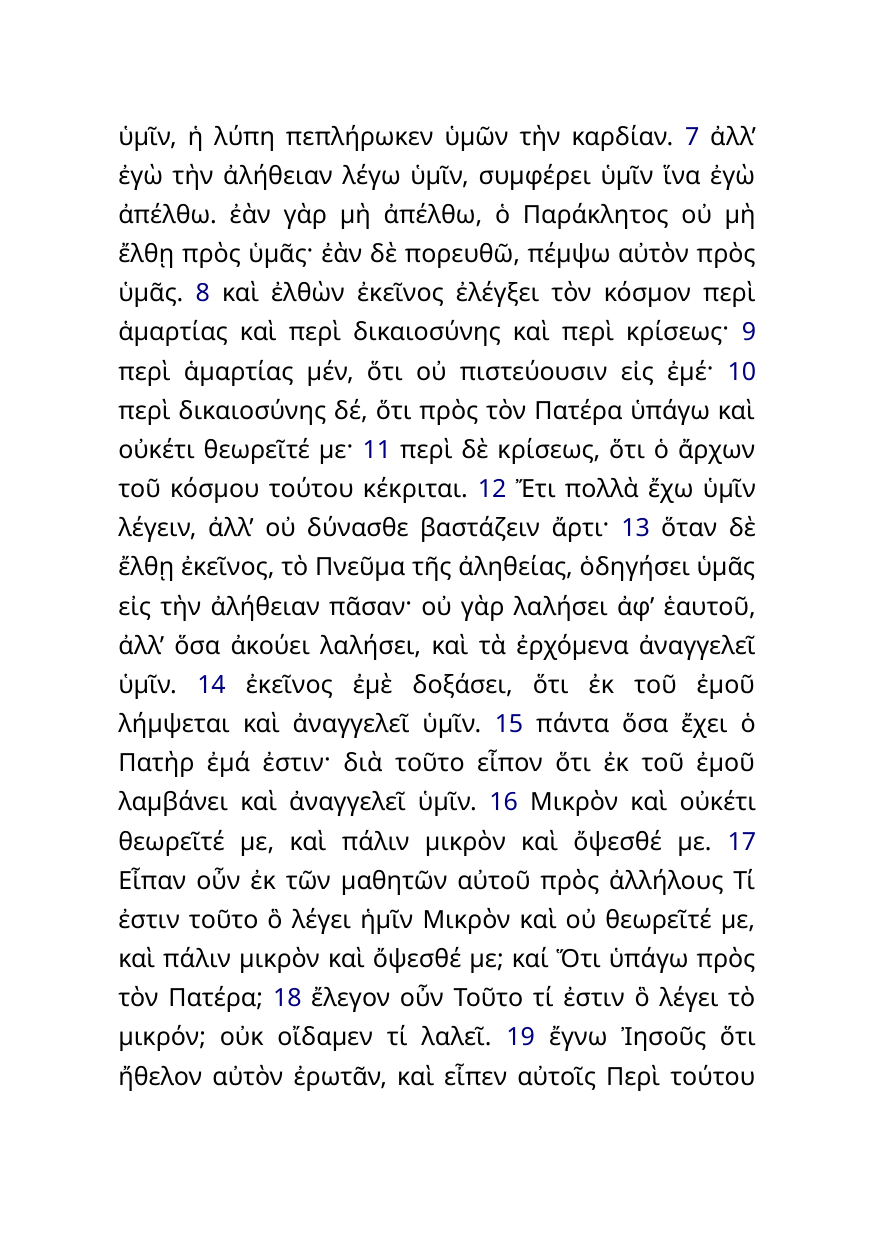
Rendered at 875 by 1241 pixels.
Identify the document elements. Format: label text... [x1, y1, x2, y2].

text ὑμῖν, ἡ λύπη πεπλήρωκεν ὑμῶν τὴν καρδίαν. 7 ἀλλ’ ἐγὼ τὴν ἀλήθειαν λέγω ὑμῖν, συμφέρει ὑμῖν ἵνα ἐγὼ ἀπέλθω. ἐὰν γὰρ μὴ ἀπέλθω, ὁ Παράκλητος οὐ μὴ ἔλθῃ πρὸς ὑμᾶς· ἐὰν δὲ πορευθῶ, πέμψω αὐτὸν πρὸς ὑμᾶς. 8 καὶ ἐλθὼν ἐκεῖνος ἐλέγξει τὸν κόσμον περὶ ἁμαρτίας καὶ περὶ δικαιοσύνης καὶ περὶ κρίσεως· 9 περὶ ἁμαρτίας μέν, ὅτι οὐ πιστεύουσιν εἰς ἐμέ· 10 περὶ δικαιοσύνης δέ, ὅτι πρὸς τὸν Πατέρα ὑπάγω καὶ οὐκέτι θεωρεῖτέ με· 11 περὶ δὲ κρίσεως, ὅτι ὁ ἄρχων τοῦ κόσμου τούτου κέκριται. 12 Ἔτι πολλὰ ἔχω ὑμῖν λέγειν, ἀλλ’ οὐ δύνασθε βαστάζειν ἄρτι· 13 ὅταν δὲ ἔλθῃ ἐκεῖνος, τὸ Πνεῦμα τῆς ἀληθείας, ὁδηγήσει ὑμᾶς εἰς τὴν ἀλήθειαν πᾶσαν· οὐ γὰρ λαλήσει ἀφ’ ἑαυτοῦ, ἀλλ’ ὅσα ἀκούει λαλήσει, καὶ τὰ ἐρχόμενα ἀναγγελεῖ ὑμῖν. 14 ἐκεῖνος ἐμὲ δοξάσει, ὅτι ἐκ τοῦ ἐμοῦ λήμψεται καὶ ἀναγγελεῖ ὑμῖν. 15 πάντα ὅσα ἔχει ὁ Πατὴρ ἐμά ἐστιν· διὰ τοῦτο εἶπον ὅτι ἐκ τοῦ ἐμοῦ λαμβάνει καὶ ἀναγγελεῖ ὑμῖν. 16 Μικρὸν καὶ οὐκέτι θεωρεῖτέ με, καὶ πάλιν μικρὸν καὶ ὄψεσθέ με. 17 Εἶπαν οὖν ἐκ τῶν μαθητῶν αὐτοῦ πρὸς ἀλλήλους Τί ἐστιν τοῦτο ὃ λέγει ἡμῖν Μικρὸν καὶ οὐ θεωρεῖτέ με, καὶ πάλιν μικρὸν καὶ ὄψεσθέ με; καί Ὅτι ὑπάγω πρὸς τὸν Πατέρα; 18 ἔλεγον οὖν Τοῦτο τί ἐστιν ὃ λέγει τὸ μικρόν; οὐκ οἴδαμεν τί λαλεῖ. 19 ἔγνω Ἰησοῦς ὅτι ἤθελον αὐτὸν ἐρωτᾶν, καὶ εἶπεν αὐτοῖς Περὶ τούτου [118, 118, 756, 1092]
